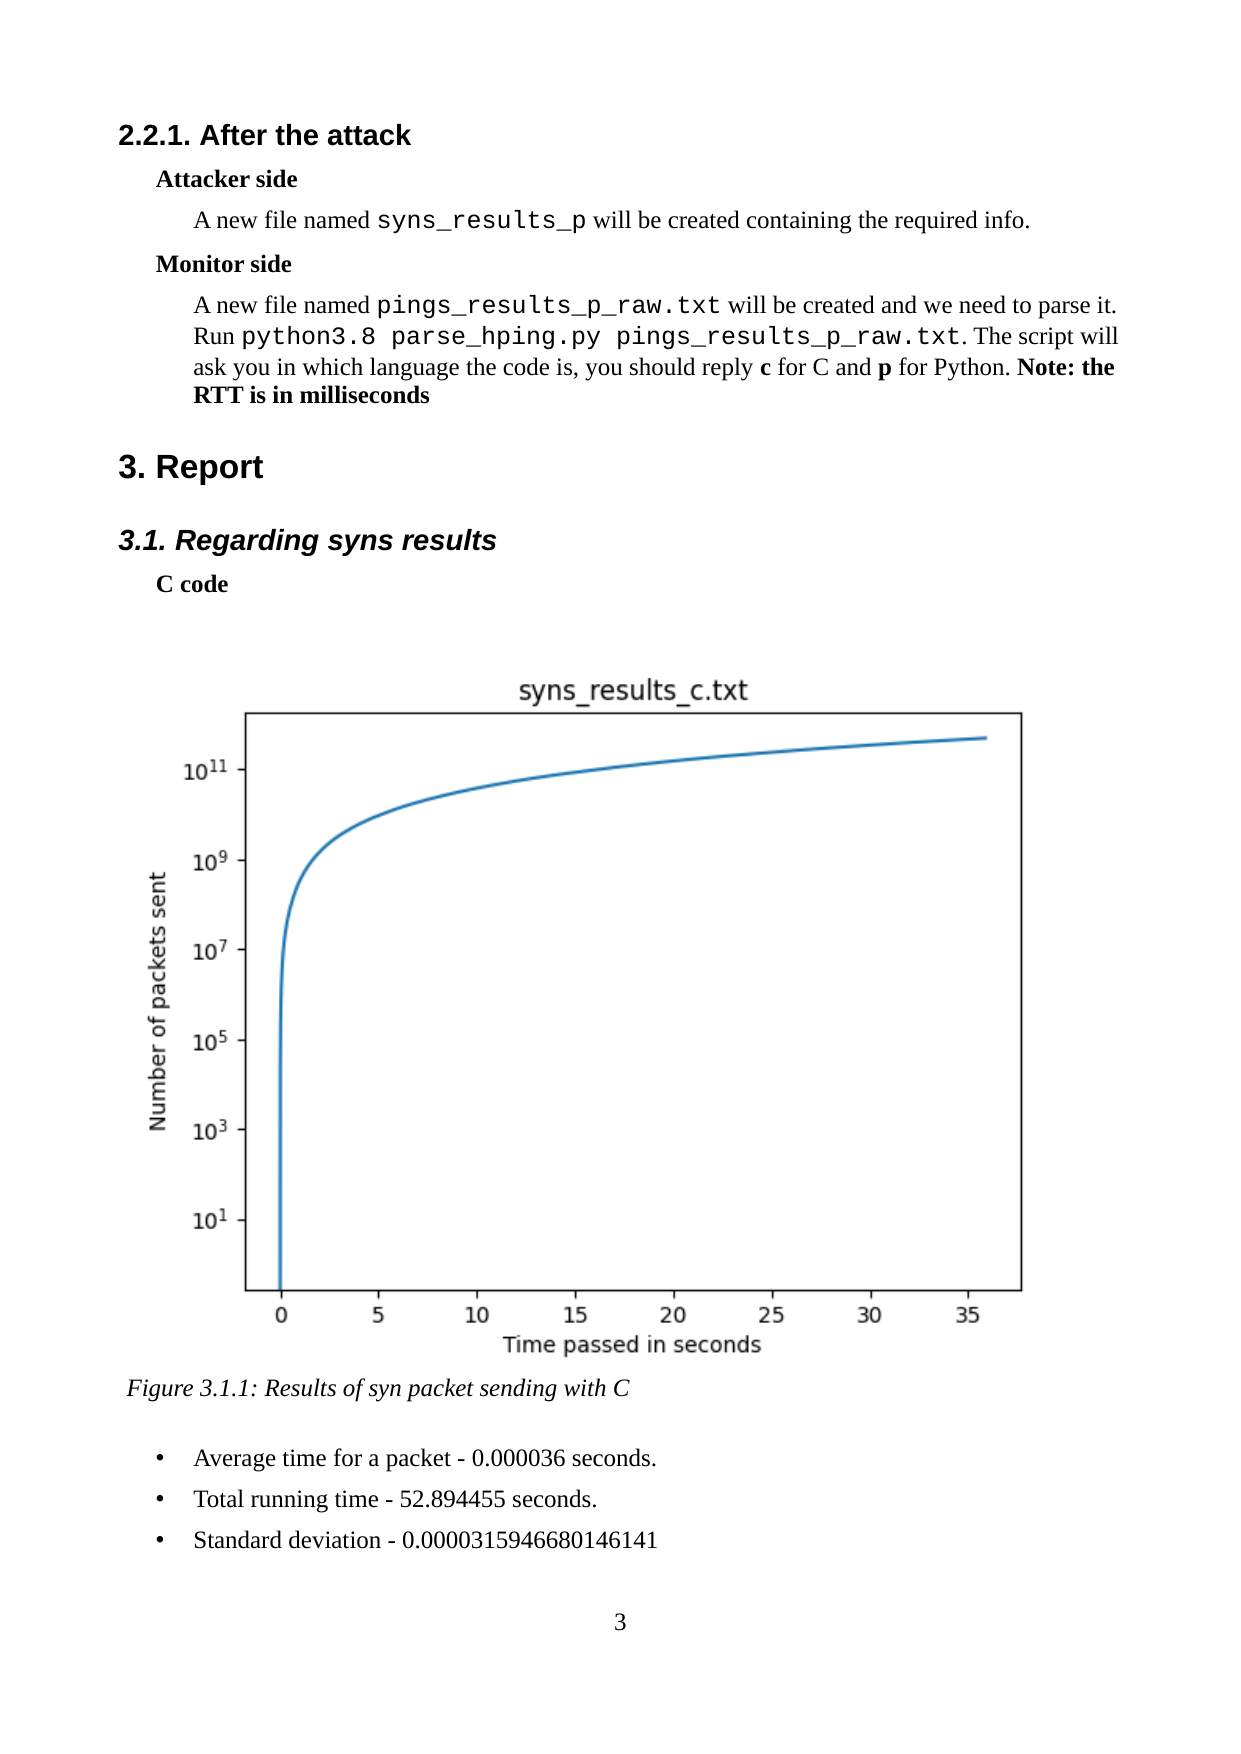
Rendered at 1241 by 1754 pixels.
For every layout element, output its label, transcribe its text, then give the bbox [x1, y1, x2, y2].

subtitle After the attack [118, 118, 1122, 152]
list Average time for a packet - 0.000036 seconds. [156, 1443, 1122, 1471]
list A new file named syns_results_p will be created containing the required info. [118, 205, 1122, 236]
list C code [118, 569, 1122, 598]
list A new file named pings_results_p_raw.txt will be created and we need to parse it. Run python3.8 parse_hping.py pings_results_p_raw.txt. The script will ask you in which language the code is, you should reply c for C and p for Python. Note: the RTT is in milliseconds [118, 290, 1122, 409]
text Figure 3.1.1: Results of syn packet sending with C [120, 1373, 1120, 1401]
subtitle Regarding syns results [118, 523, 1122, 556]
list Attacker side [118, 164, 1122, 193]
list Standard deviation - 0.0000315946680146141 [156, 1525, 1122, 1554]
list Total running time - 52.894455 seconds. [156, 1484, 1122, 1513]
list Monitor side [118, 249, 1122, 277]
subtitle Report [118, 447, 1122, 485]
